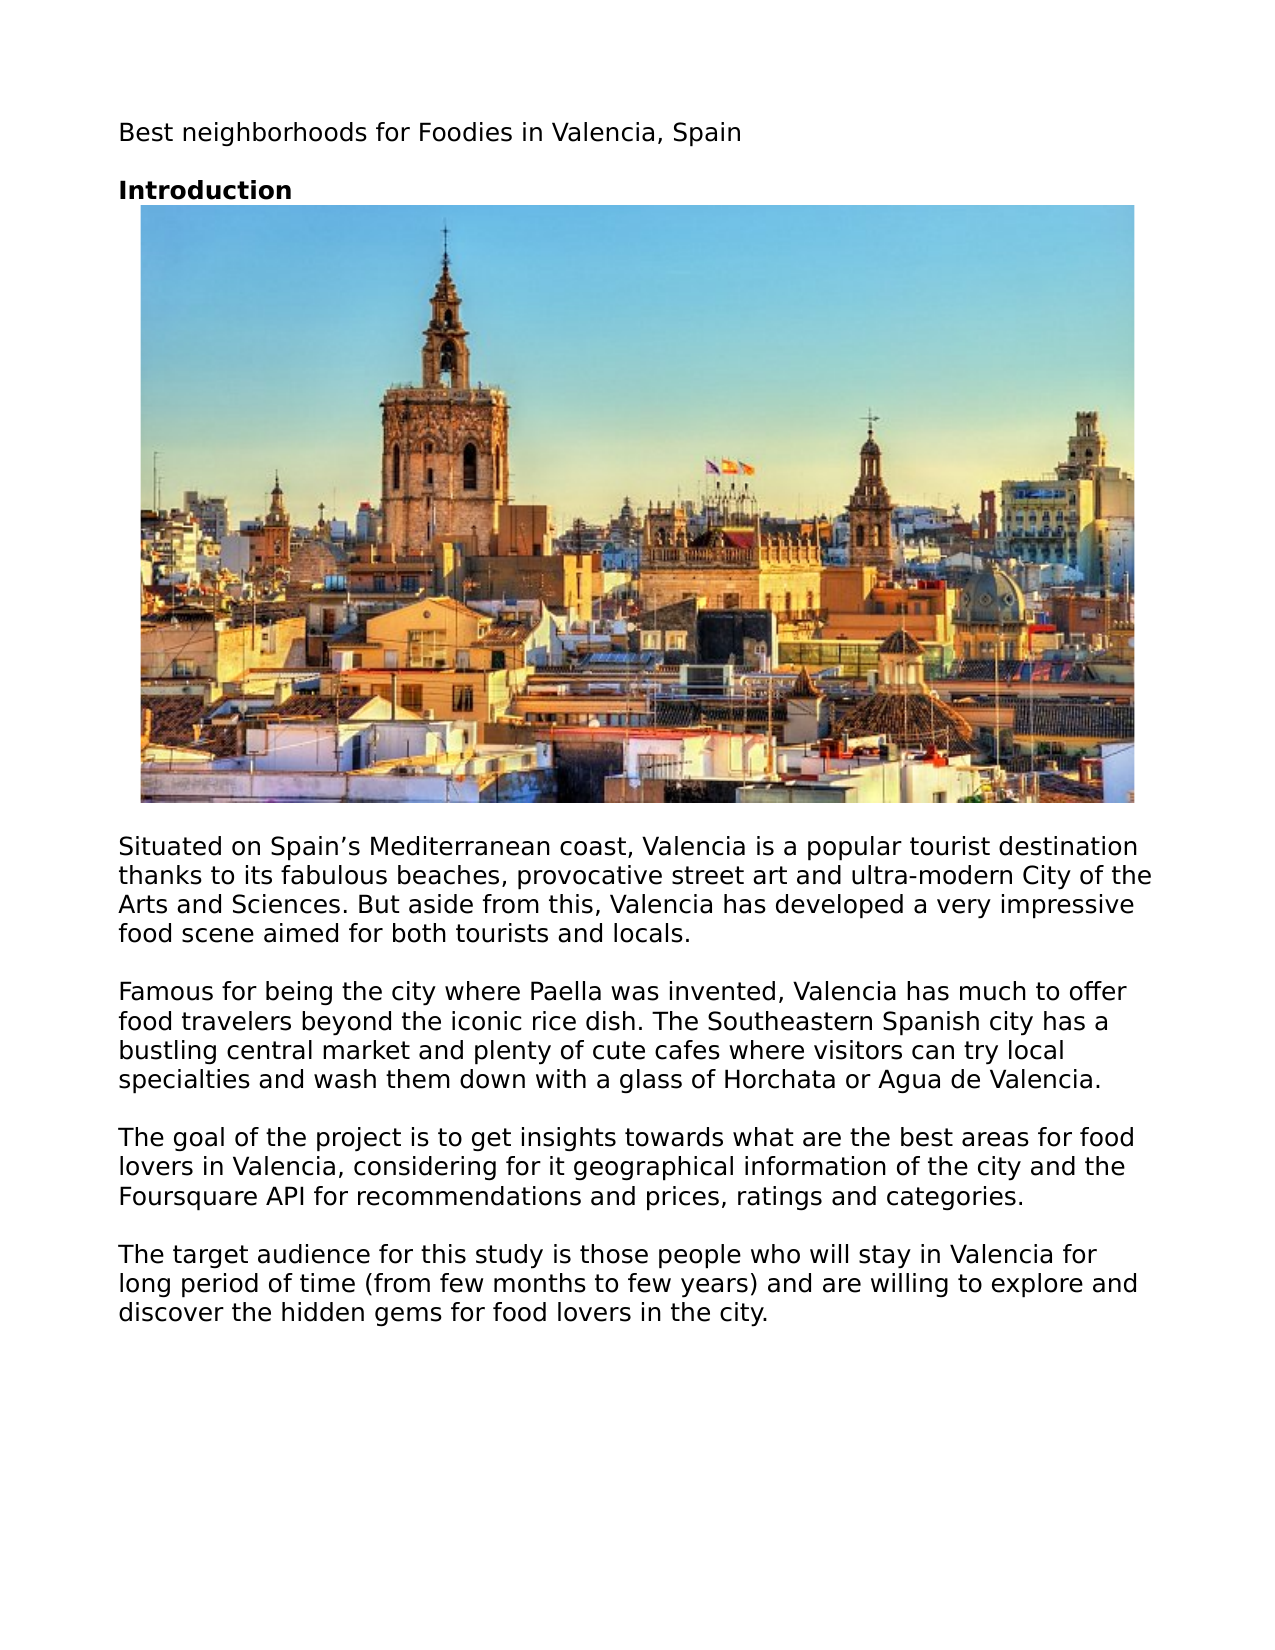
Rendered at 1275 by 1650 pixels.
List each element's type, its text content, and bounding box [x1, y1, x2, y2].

text Situated on Spain’s Mediterranean coast, Valencia is a popular tourist destination thanks to its fabulous beaches, provocative street art and ultra-modern City of the Arts and Sciences. But aside from this, Valencia has developed a very impressive food scene aimed for both tourists and locals. [118, 832, 1157, 948]
picture [140, 205, 1135, 803]
text Famous for being the city where Paella was invented, Valencia has much to offer food travelers beyond the iconic rice dish. The Southeastern Spanish city has a bustling central market and plenty of cute cafes where visitors can try local specialties and wash them down with a glass of Horchata or Agua de Valencia. [118, 977, 1157, 1094]
text The target audience for this study is those people who will stay in Valencia for long period of time (from few months to few years) and are willing to explore and discover the hidden gems for food lovers in the city. [118, 1240, 1157, 1327]
text The goal of the project is to get insights towards what are the best areas for food lovers in Valencia, considering for it geographical information of the city and the Foursquare API for recommendations and prices, ratings and categories. [118, 1123, 1157, 1211]
text Best neighborhoods for Foodies in Valencia, Spain [118, 118, 1157, 147]
text Introduction [118, 176, 1157, 206]
